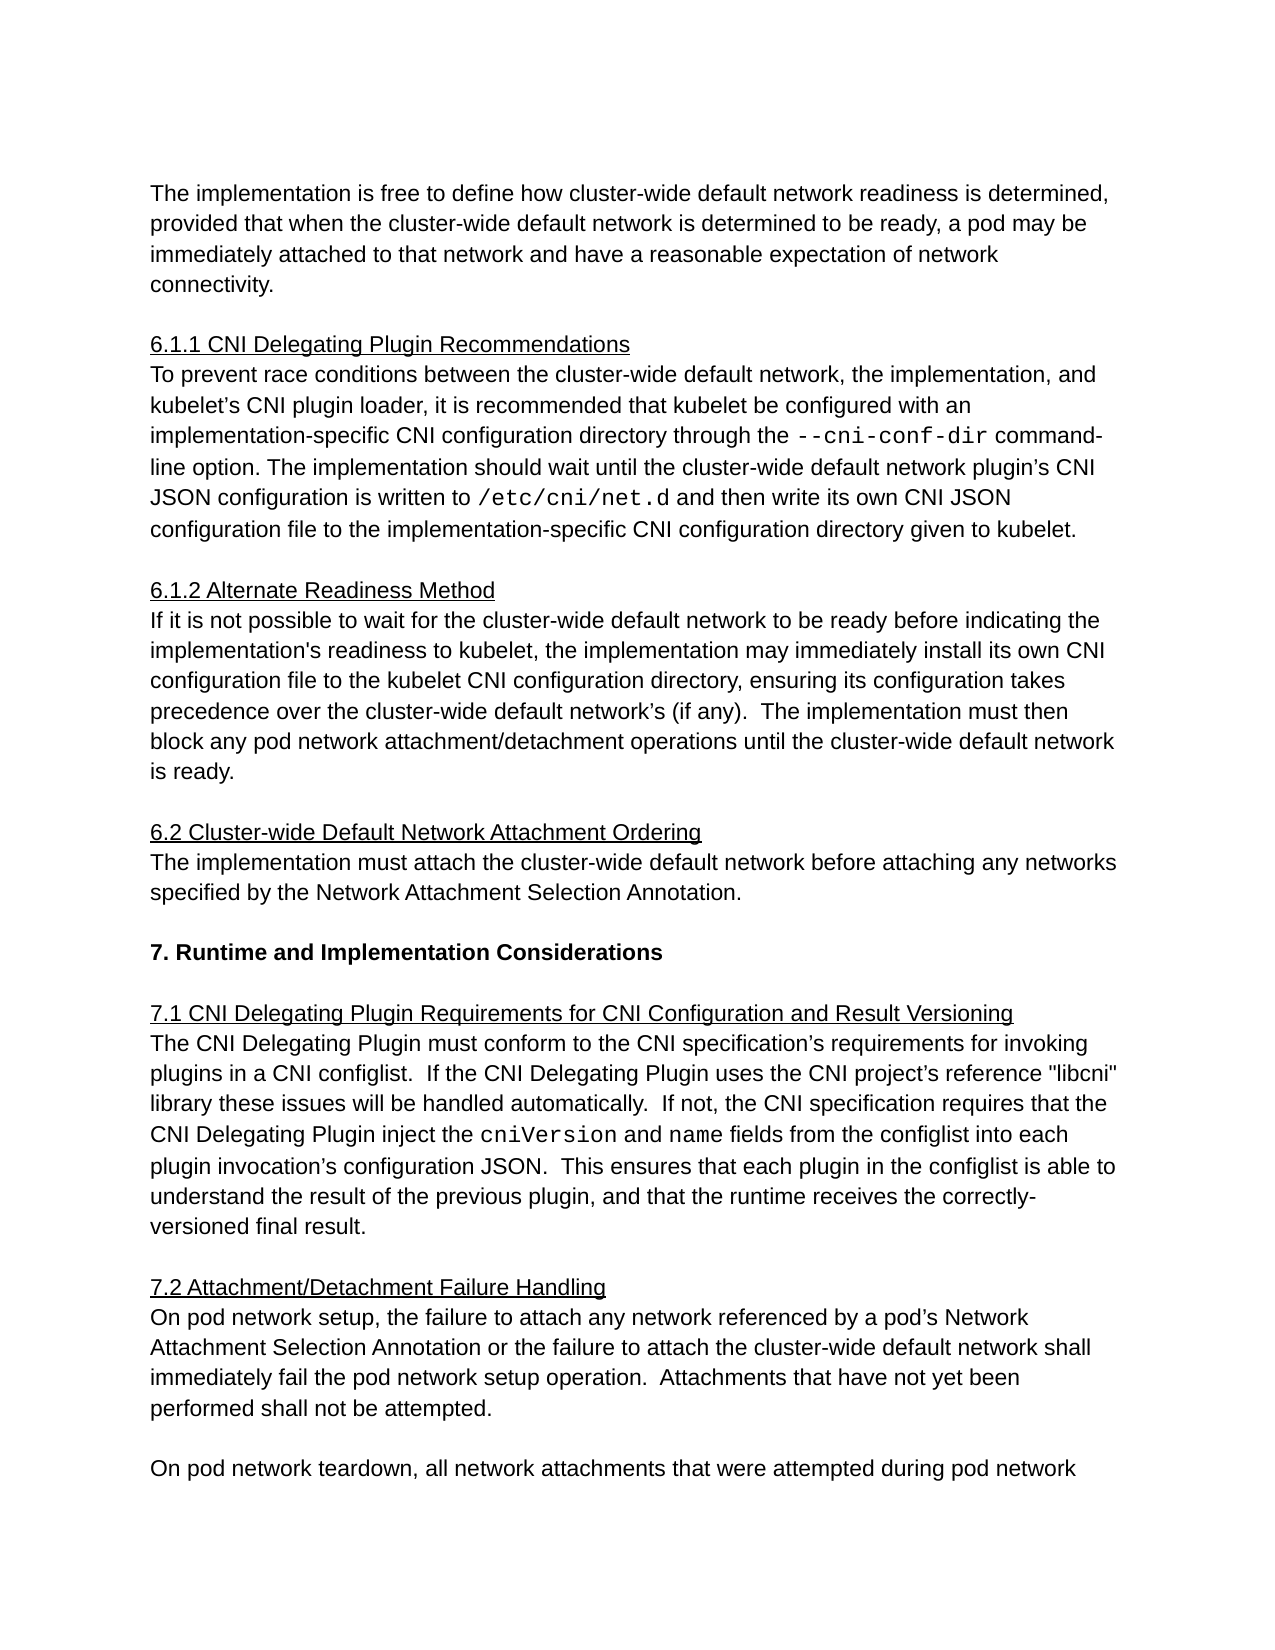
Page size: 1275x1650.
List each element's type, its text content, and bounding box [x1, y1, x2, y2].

text The CNI Delegating Plugin must conform to the CNI specification’s requirements for invoking plugins in a CNI configlist. If the CNI Delegating Plugin uses the CNI project’s reference "libcni" library these issues will be handled automatically. If not, the CNI specification requires that the CNI Delegating Plugin inject the cniVersion and name fields from the configlist into each plugin invocation’s configuration JSON. This ensures that each plugin in the configlist is able to understand the result of the previous plugin, and that the runtime receives the correctly-versioned final result. [150, 1030, 1125, 1239]
text On pod network setup, the failure to attach any network referenced by a pod’s Network Attachment Selection Annotation or the failure to attach the cluster-wide default network shall immediately fail the pod network setup operation. Attachments that have not yet been performed shall not be attempted. [150, 1304, 1125, 1421]
text The implementation is free to define how cluster-wide default network readiness is determined, provided that when the cluster-wide default network is determined to be ready, a pod may be immediately attached to that network and have a reasonable expectation of network connectivity. [150, 180, 1125, 297]
text 6.1.2 Alternate Readiness Method [150, 577, 1125, 603]
text If it is not possible to wait for the cluster-wide default network to be ready before indicating the implementation's readiness to kubelet, the implementation may immediately install its own CNI configuration file to the kubelet CNI configuration directory, ensuring its configuration takes precedence over the cluster-wide default network’s (if any). The implementation must then block any pod network attachment/detachment operations until the cluster-wide default network is ready. [150, 607, 1125, 784]
text On pod network teardown, all network attachments that were attempted during pod network [150, 1455, 1125, 1481]
text 7.2 Attachment/Detachment Failure Handling [150, 1274, 1125, 1300]
text The implementation must attach the cluster-wide default network before attaching any networks specified by the Network Attachment Selection Annotation. [150, 849, 1125, 905]
text 7.1 CNI Delegating Plugin Requirements for CNI Configuration and Result Versioning [150, 1000, 1125, 1026]
text 6.2 Cluster-wide Default Network Attachment Ordering [150, 818, 1125, 845]
text 7. Runtime and Implementation Considerations [150, 939, 1125, 966]
text To prevent race conditions between the cluster-wide default network, the implementation, and kubelet’s CNI plugin loader, it is recommended that kubelet be configured with an implementation-specific CNI configuration directory through the --cni-conf-dir command-line option. The implementation should wait until the cluster-wide default network plugin’s CNI JSON configuration is written to /etc/cni/net.d and then write its own CNI JSON configuration file to the implementation-specific CNI configuration directory given to kubelet. [150, 361, 1125, 543]
text 6.1.1 CNI Delegating Plugin Recommendations [150, 331, 1125, 358]
